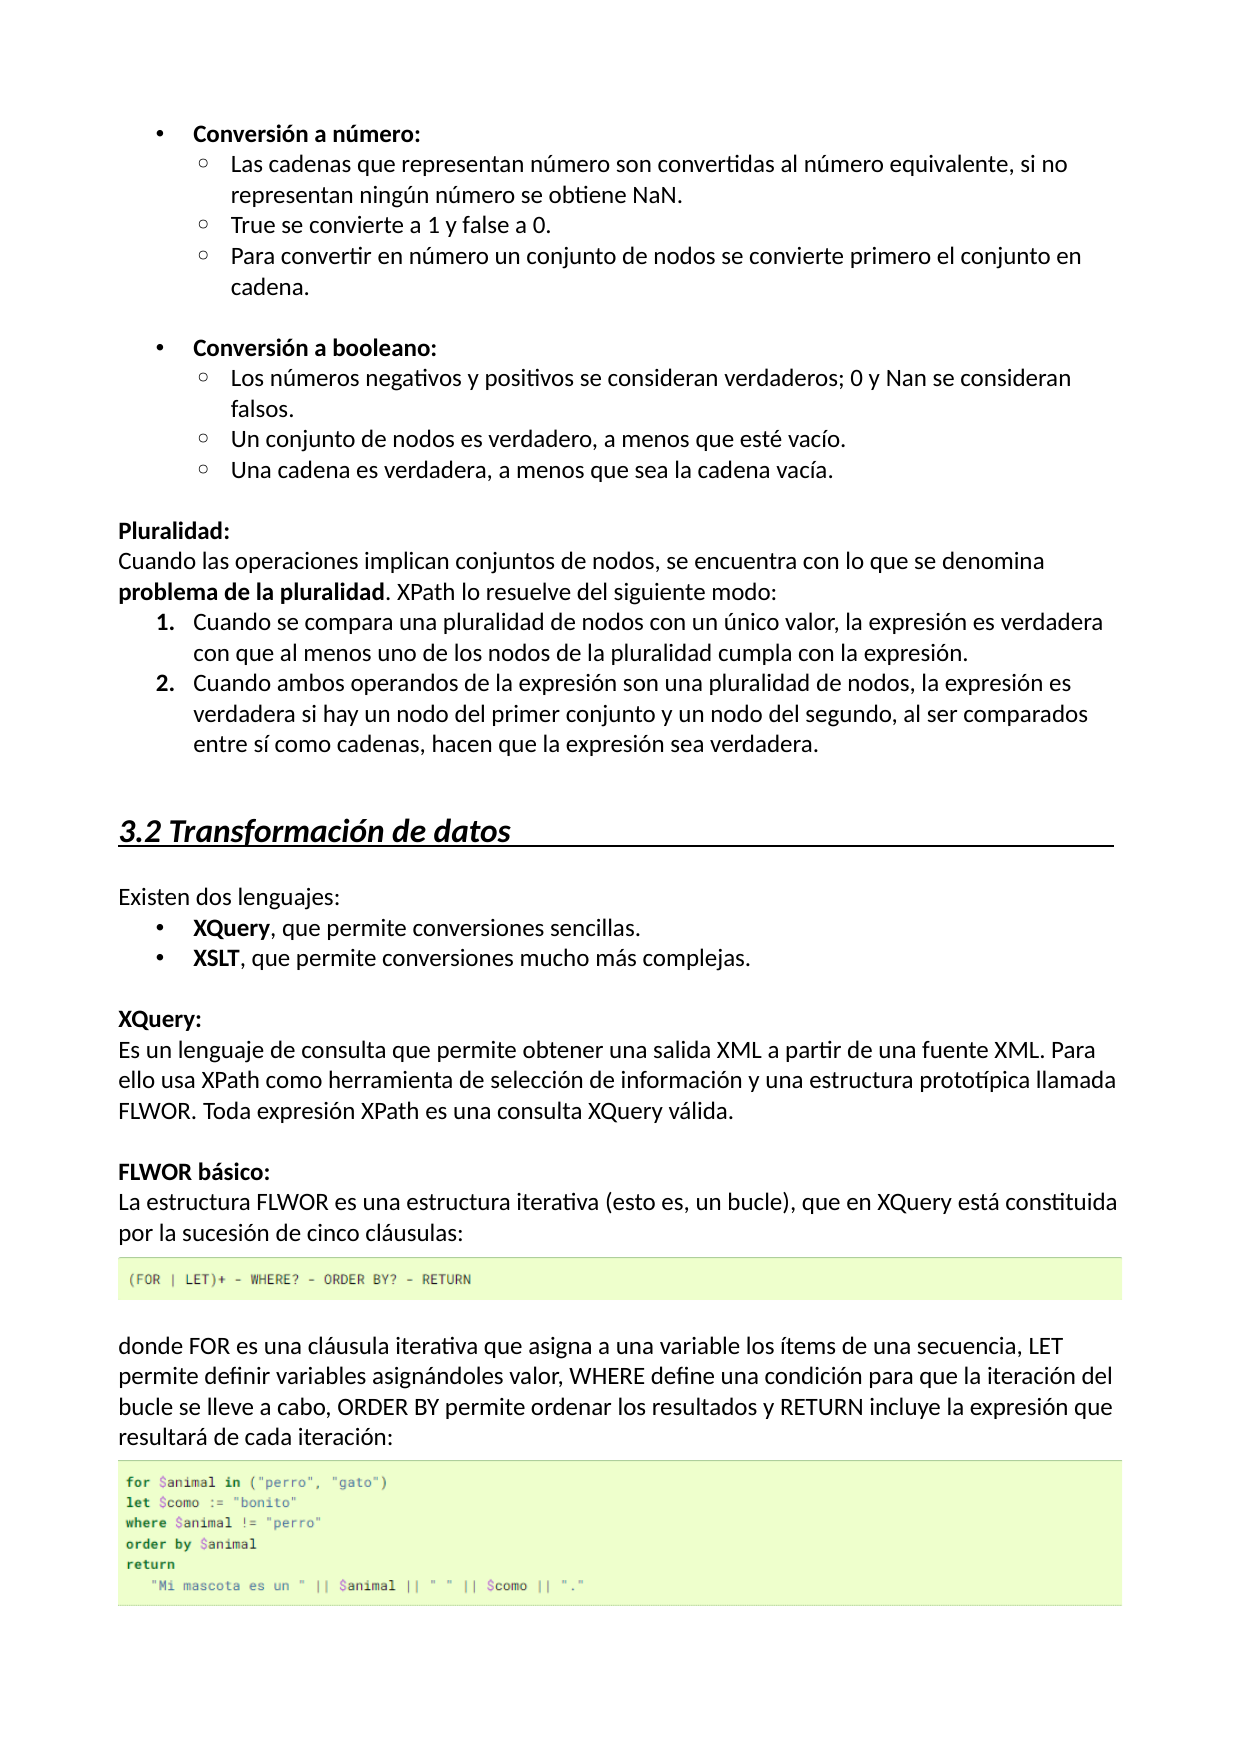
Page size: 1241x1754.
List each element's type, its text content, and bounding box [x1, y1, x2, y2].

list Los números negativos y positivos se consideran verdaderos; 0 y Nan se consideran falsos. [193, 362, 1122, 423]
list Las cadenas que representan número son convertidas al número equivalente, si no representan ningún número se obtiene NaN. [193, 149, 1122, 210]
text La estructura FLWOR es una estructura iterativa (esto es, un bucle), que en XQuery está constituida por la sucesión de cinco cláusulas: [118, 1186, 1122, 1247]
list Una cadena es verdadera, a menos que sea la cadena vacía. [193, 454, 1122, 484]
text FLWOR básico: [118, 1156, 1122, 1186]
list Conversión a booleano: [156, 332, 1122, 362]
text donde FOR es una cláusula iterativa que asigna a una variable los ítems de una secuencia, LET permite definir variables asignándoles valor, WHERE define una condición para que la iteración del bucle se lleve a cabo, ORDER BY permite ordenar los resultados y RETURN incluye la expresión que resultará de cada iteración: [118, 1330, 1122, 1452]
text Pluralidad: [118, 515, 1122, 545]
list Un conjunto de nodos es verdadero, a menos que esté vacío. [193, 423, 1122, 454]
list XQuery, que permite conversiones sencillas. [156, 912, 1122, 942]
list Para convertir en número un conjunto de nodos se convierte primero el conjunto en cadena. [193, 240, 1122, 301]
picture [118, 1257, 1123, 1300]
list True se convierte a 1 y false a 0. [193, 210, 1122, 240]
text Existen dos lenguajes: [118, 881, 1122, 912]
list XSLT, que permite conversiones mucho más complejas. [156, 942, 1122, 973]
list Cuando se compara una pluralidad de nodos con un único valor, la expresión es verdadera con que al menos uno de los nodos de la pluralidad cumpla con la expresión. [156, 606, 1122, 667]
list Cuando ambos operandos de la expresión son una pluralidad de nodos, la expresión es verdadera si hay un nodo del primer conjunto y un nodo del segundo, al ser comparados entre sí como cadenas, hacen que la expresión sea verdadera. [156, 667, 1122, 759]
text Es un lenguaje de consulta que permite obtener una salida XML a partir de una fuente XML. Para ello usa XPath como herramienta de selección de información y una estructura prototípica llamada FLWOR. Toda expresión XPath es una consulta XQuery válida. [118, 1034, 1122, 1125]
text 3.2 Transformación de datos [118, 810, 1122, 851]
text Cuando las operaciones implican conjuntos de nodos, se encuentra con lo que se denomina problema de la pluralidad. XPath lo resuelve del siguiente modo: [118, 545, 1122, 606]
picture [118, 1460, 1123, 1606]
list Conversión a número: [156, 118, 1122, 149]
text XQuery: [118, 1003, 1122, 1034]
